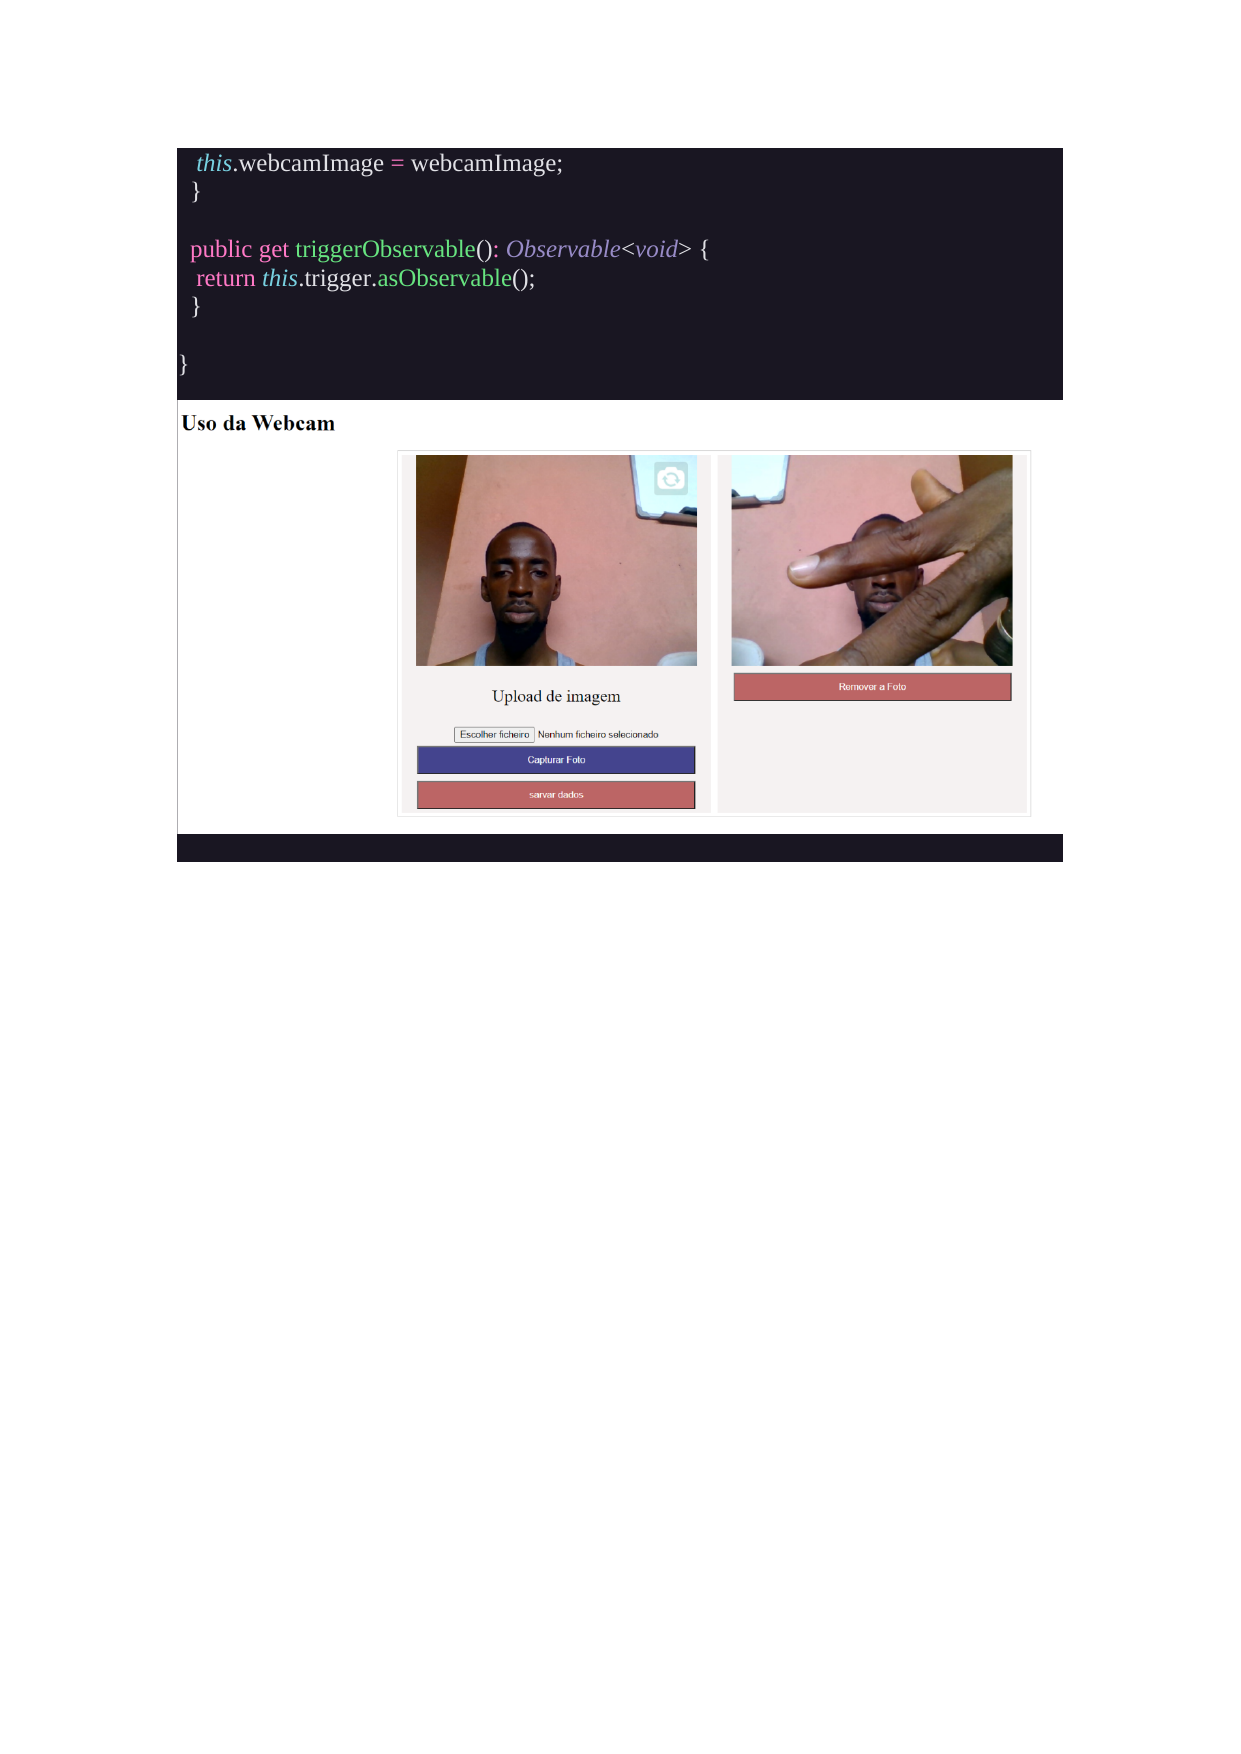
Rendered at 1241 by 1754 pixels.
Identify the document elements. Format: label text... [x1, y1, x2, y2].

text } [177, 349, 1063, 378]
text return this.trigger.asObservable(); [177, 263, 1063, 291]
text } [177, 291, 1063, 320]
text this.webcamImage = webcamImage; [177, 148, 1063, 176]
text public get triggerObservable(): Observable<void> { [177, 234, 1063, 263]
text } [177, 176, 1063, 205]
